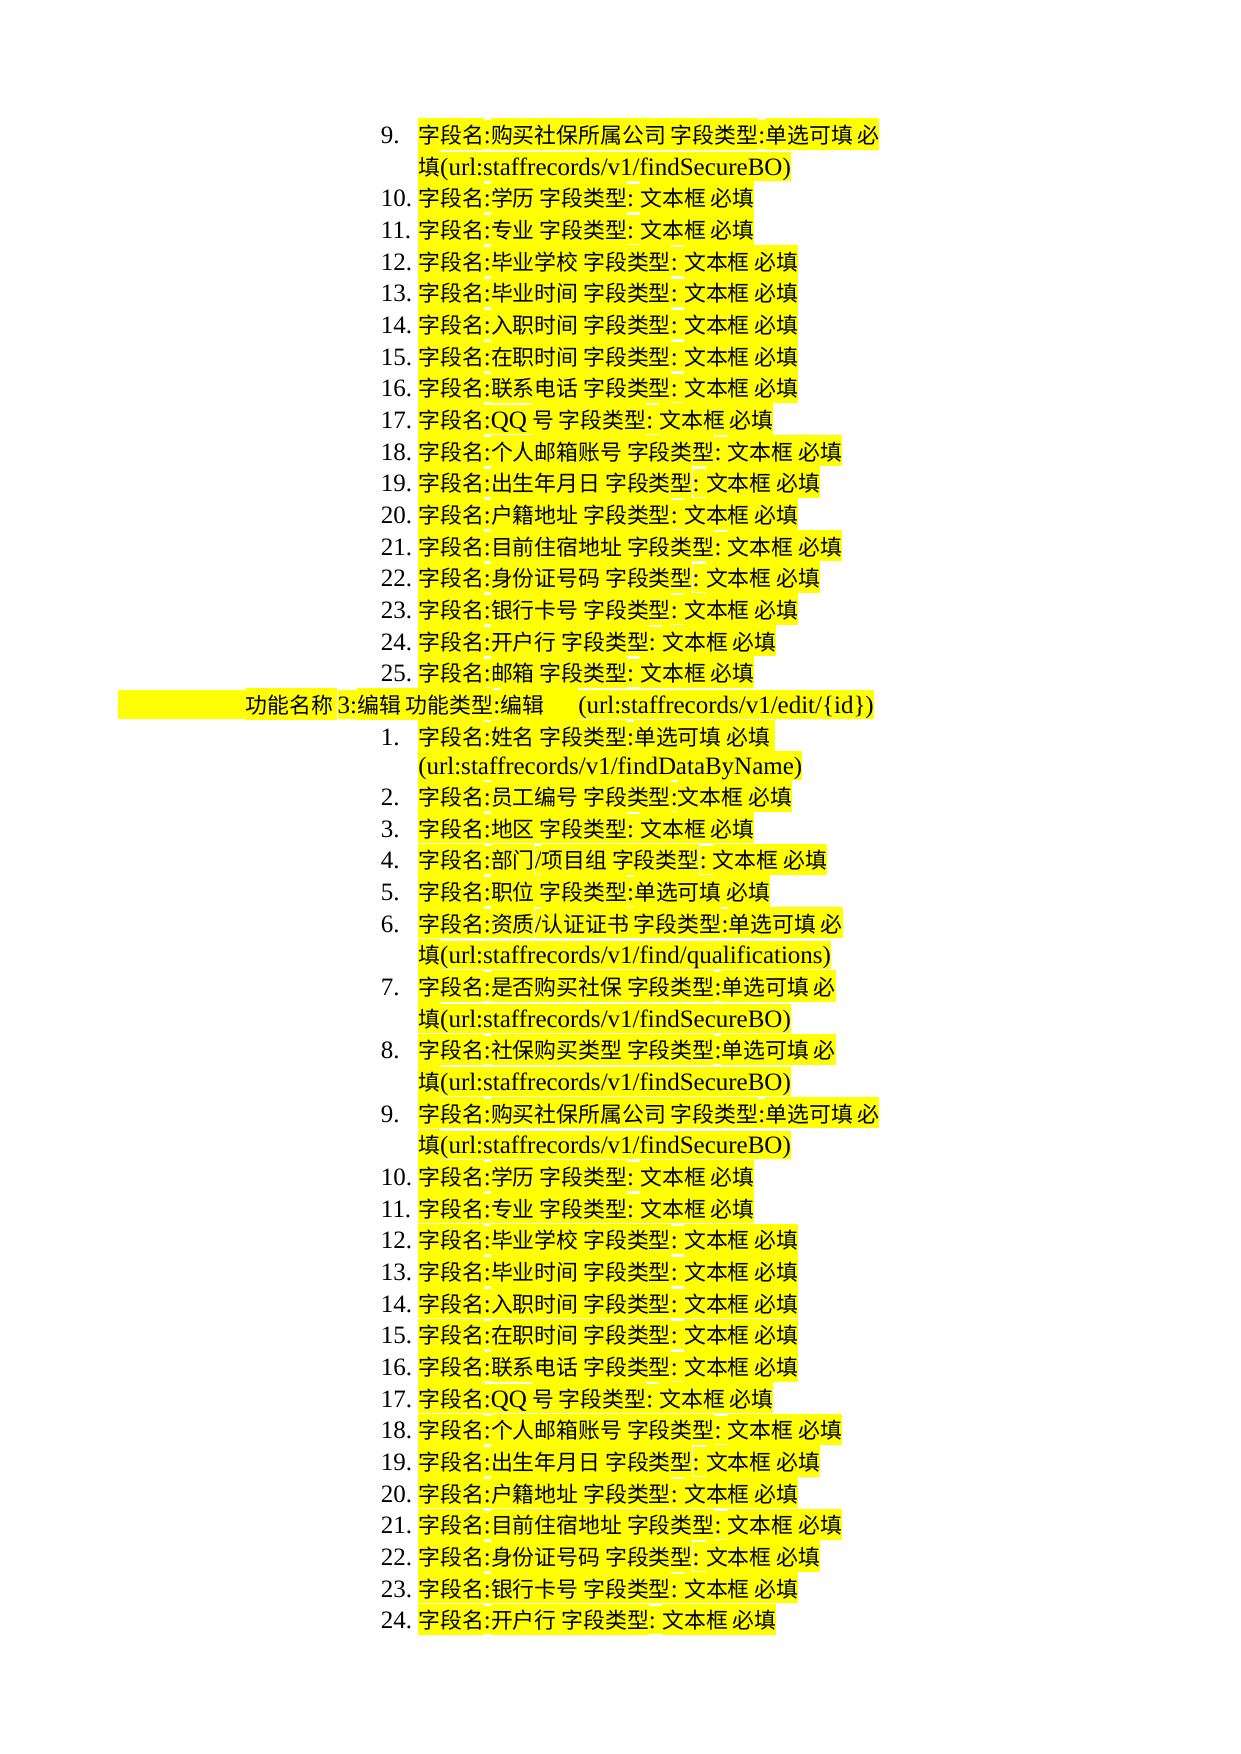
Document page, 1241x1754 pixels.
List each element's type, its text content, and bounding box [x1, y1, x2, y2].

list 字段名:职位 字段类型:单选可填 必填 [381, 875, 1122, 907]
list 字段名:学历 字段类型: 文本框 必填 [381, 1160, 1122, 1192]
list 字段名:联系电话 字段类型: 文本框 必填 [381, 1350, 1122, 1382]
text 功能名称3:编辑 功能类型:编辑 (url:staffrecords/v1/edit/{id}) [118, 688, 1122, 720]
list 字段名:目前住宿地址 字段类型: 文本框 必填 [381, 1508, 1122, 1540]
list 字段名:出生年月日 字段类型: 文本框 必填 [381, 466, 1122, 498]
list 字段名:员工编号 字段类型:文本框 必填 [381, 780, 1122, 812]
list 字段名:是否购买社保 字段类型:单选可填 必填(url:staffrecords/v1/findSecureBO) [381, 970, 1122, 1033]
list 字段名:银行卡号 字段类型: 文本框 必填 [381, 1572, 1122, 1603]
list 字段名:毕业学校 字段类型: 文本框 必填 [381, 1223, 1122, 1255]
list 字段名:QQ号 字段类型: 文本框 必填 [381, 1382, 1122, 1413]
list 字段名:银行卡号 字段类型: 文本框 必填 [381, 593, 1122, 625]
list 字段名:QQ号 字段类型: 文本框 必填 [381, 403, 1122, 435]
list 字段名:出生年月日 字段类型: 文本框 必填 [381, 1445, 1122, 1477]
list 字段名:专业 字段类型: 文本框 必填 [381, 1192, 1122, 1223]
list 字段名:邮箱 字段类型: 文本框 必填 [381, 656, 1122, 688]
list 字段名:资质/认证证书 字段类型:单选可填 必填(url:staffrecords/v1/find/qualifications) [381, 907, 1122, 970]
list 字段名:毕业时间 字段类型: 文本框 必填 [381, 1255, 1122, 1287]
list 字段名:身份证号码 字段类型: 文本框 必填 [381, 1540, 1122, 1572]
list 字段名:姓名 字段类型:单选可填 必填 (url:staffrecords/v1/findDataByName) [381, 720, 1122, 780]
list 字段名:在职时间 字段类型: 文本框 必填 [381, 340, 1122, 371]
list 字段名:个人邮箱账号 字段类型: 文本框 必填 [381, 435, 1122, 466]
list 字段名:社保购买类型 字段类型:单选可填 必填(url:staffrecords/v1/findSecureBO) [381, 1033, 1122, 1097]
list 字段名:户籍地址 字段类型: 文本框 必填 [381, 1477, 1122, 1508]
list 字段名:身份证号码 字段类型: 文本框 必填 [381, 561, 1122, 593]
list 字段名:入职时间 字段类型: 文本框 必填 [381, 1287, 1122, 1318]
list 字段名:目前住宿地址 字段类型: 文本框 必填 [381, 530, 1122, 561]
list 字段名:开户行 字段类型: 文本框 必填 [381, 625, 1122, 656]
list 字段名:专业 字段类型: 文本框 必填 [381, 213, 1122, 245]
list 字段名:地区 字段类型: 文本框 必填 [381, 812, 1122, 843]
list 字段名:联系电话 字段类型: 文本框 必填 [381, 371, 1122, 403]
list 字段名:购买社保所属公司 字段类型:单选可填 必填(url:staffrecords/v1/findSecureBO) [381, 1097, 1122, 1160]
list 字段名:入职时间 字段类型: 文本框 必填 [381, 308, 1122, 340]
list 字段名:部门/项目组 字段类型: 文本框 必填 [381, 843, 1122, 875]
list 字段名:开户行 字段类型: 文本框 必填 [381, 1603, 1122, 1635]
list 字段名:在职时间 字段类型: 文本框 必填 [381, 1318, 1122, 1350]
list 字段名:个人邮箱账号 字段类型: 文本框 必填 [381, 1413, 1122, 1445]
list 字段名:户籍地址 字段类型: 文本框 必填 [381, 498, 1122, 530]
list 字段名:毕业学校 字段类型: 文本框 必填 [381, 245, 1122, 276]
list 字段名:学历 字段类型: 文本框 必填 [381, 181, 1122, 213]
list 字段名:毕业时间 字段类型: 文本框 必填 [381, 276, 1122, 308]
list 字段名:购买社保所属公司 字段类型:单选可填 必填(url:staffrecords/v1/findSecureBO) [381, 118, 1122, 181]
